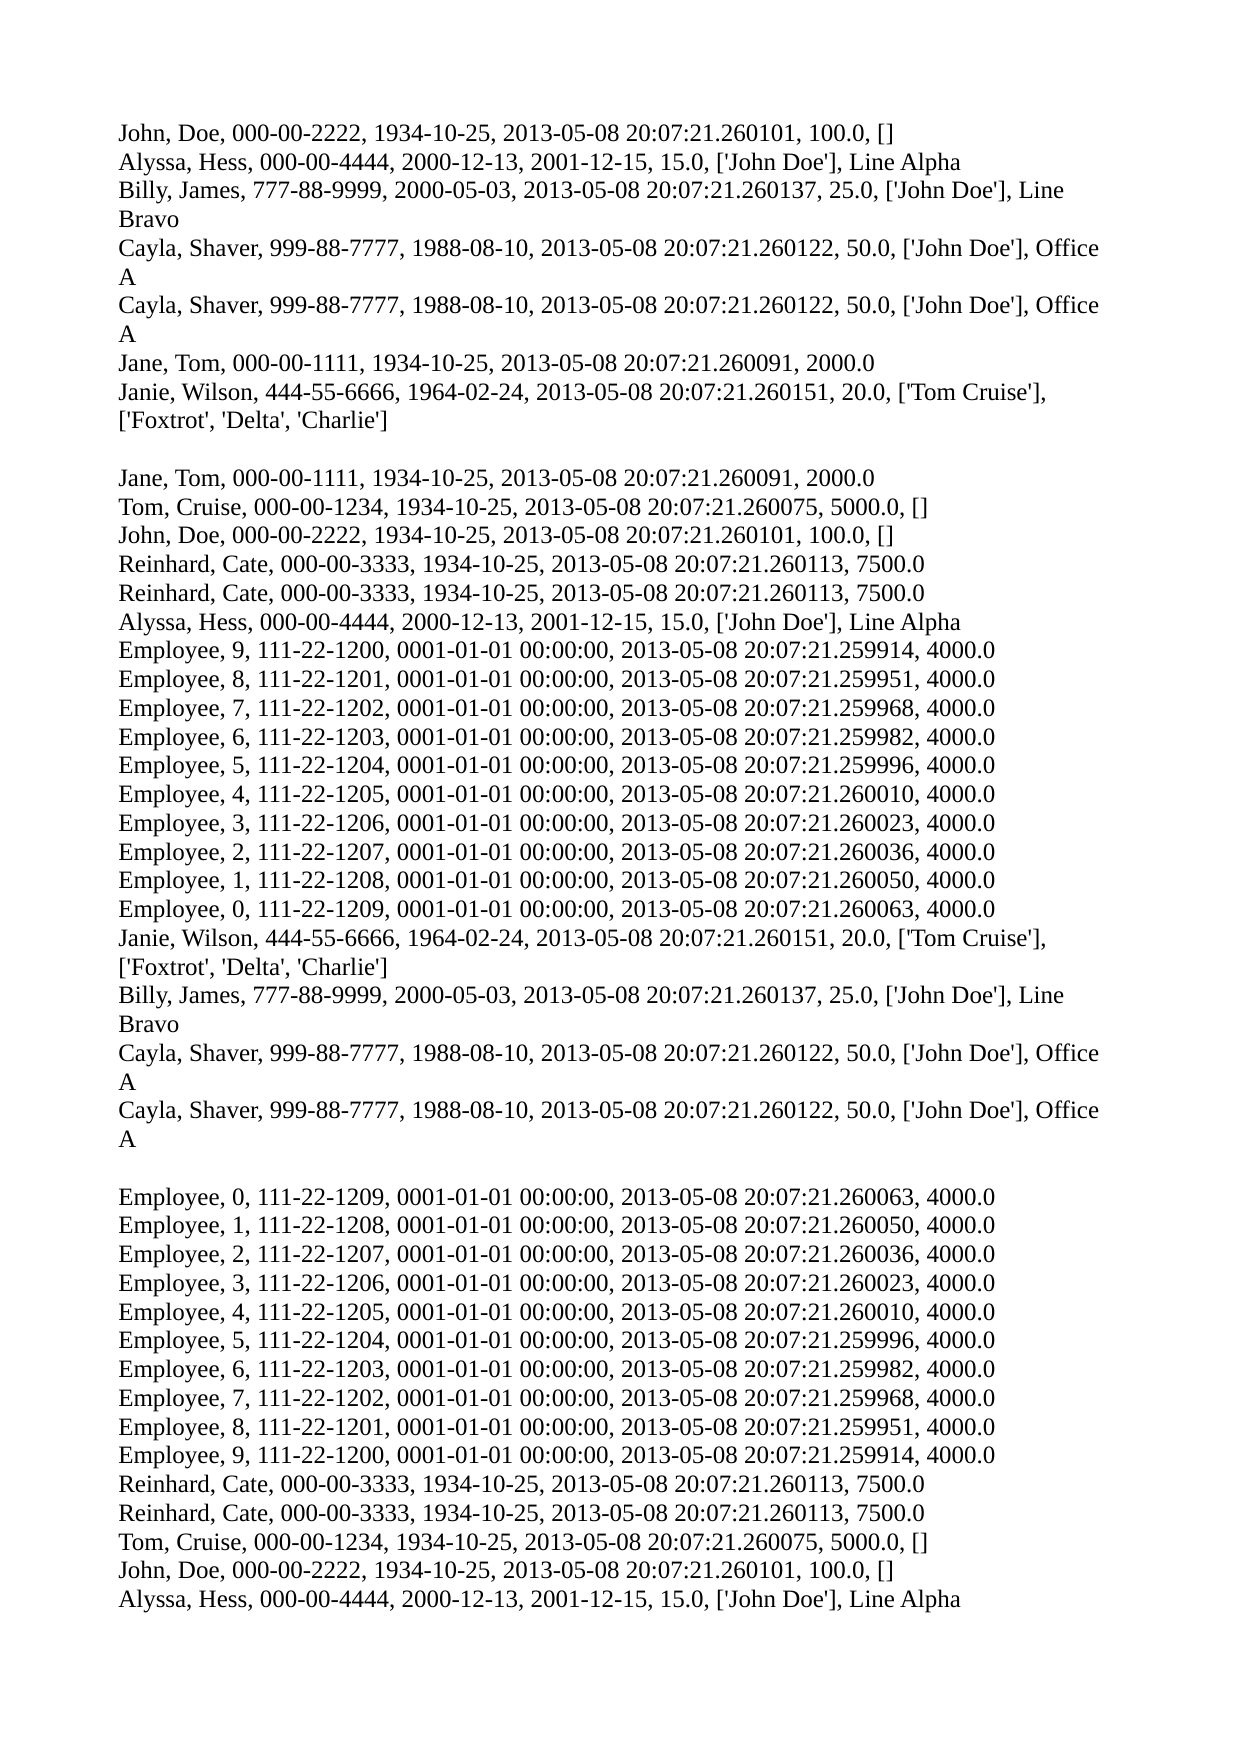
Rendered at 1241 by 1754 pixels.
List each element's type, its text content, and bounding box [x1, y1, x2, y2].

text Employee, 5, 111-22-1204, 0001-01-01 00:00:00, 2013-05-08 20:07:21.259996, 4000.0 [118, 1326, 1122, 1354]
text Alyssa, Hess, 000-00-4444, 2000-12-13, 2001-12-15, 15.0, ['John Doe'], Line Alpha [118, 1584, 1122, 1613]
text John, Doe, 000-00-2222, 1934-10-25, 2013-05-08 20:07:21.260101, 100.0, [] [118, 1556, 1122, 1584]
text Jane, Tom, 000-00-1111, 1934-10-25, 2013-05-08 20:07:21.260091, 2000.0 [118, 463, 1122, 492]
text Reinhard, Cate, 000-00-3333, 1934-10-25, 2013-05-08 20:07:21.260113, 7500.0 [118, 1498, 1122, 1527]
text Employee, 9, 111-22-1200, 0001-01-01 00:00:00, 2013-05-08 20:07:21.259914, 4000.0 [118, 1441, 1122, 1469]
text John, Doe, 000-00-2222, 1934-10-25, 2013-05-08 20:07:21.260101, 100.0, [] [118, 521, 1122, 549]
text Reinhard, Cate, 000-00-3333, 1934-10-25, 2013-05-08 20:07:21.260113, 7500.0 [118, 578, 1122, 607]
text Employee, 0, 111-22-1209, 0001-01-01 00:00:00, 2013-05-08 20:07:21.260063, 4000.0 [118, 894, 1122, 923]
text Employee, 6, 111-22-1203, 0001-01-01 00:00:00, 2013-05-08 20:07:21.259982, 4000.0 [118, 1354, 1122, 1383]
text Employee, 5, 111-22-1204, 0001-01-01 00:00:00, 2013-05-08 20:07:21.259996, 4000.0 [118, 751, 1122, 779]
text Alyssa, Hess, 000-00-4444, 2000-12-13, 2001-12-15, 15.0, ['John Doe'], Line Alpha [118, 607, 1122, 636]
text Employee, 8, 111-22-1201, 0001-01-01 00:00:00, 2013-05-08 20:07:21.259951, 4000.0 [118, 664, 1122, 693]
text Employee, 9, 111-22-1200, 0001-01-01 00:00:00, 2013-05-08 20:07:21.259914, 4000.0 [118, 636, 1122, 664]
text Employee, 7, 111-22-1202, 0001-01-01 00:00:00, 2013-05-08 20:07:21.259968, 4000.0 [118, 693, 1122, 722]
text Cayla, Shaver, 999-88-7777, 1988-08-10, 2013-05-08 20:07:21.260122, 50.0, ['John Doe'], Office A [118, 1096, 1122, 1153]
text Employee, 2, 111-22-1207, 0001-01-01 00:00:00, 2013-05-08 20:07:21.260036, 4000.0 [118, 1239, 1122, 1268]
text Tom, Cruise, 000-00-1234, 1934-10-25, 2013-05-08 20:07:21.260075, 5000.0, [] [118, 492, 1122, 521]
text Reinhard, Cate, 000-00-3333, 1934-10-25, 2013-05-08 20:07:21.260113, 7500.0 [118, 549, 1122, 578]
text Employee, 6, 111-22-1203, 0001-01-01 00:00:00, 2013-05-08 20:07:21.259982, 4000.0 [118, 722, 1122, 751]
text Reinhard, Cate, 000-00-3333, 1934-10-25, 2013-05-08 20:07:21.260113, 7500.0 [118, 1469, 1122, 1498]
text Cayla, Shaver, 999-88-7777, 1988-08-10, 2013-05-08 20:07:21.260122, 50.0, ['John Doe'], Office A [118, 233, 1122, 291]
text Employee, 0, 111-22-1209, 0001-01-01 00:00:00, 2013-05-08 20:07:21.260063, 4000.0 [118, 1182, 1122, 1211]
text Cayla, Shaver, 999-88-7777, 1988-08-10, 2013-05-08 20:07:21.260122, 50.0, ['John Doe'], Office A [118, 1038, 1122, 1096]
text Employee, 2, 111-22-1207, 0001-01-01 00:00:00, 2013-05-08 20:07:21.260036, 4000.0 [118, 837, 1122, 866]
text Billy, James, 777-88-9999, 2000-05-03, 2013-05-08 20:07:21.260137, 25.0, ['John Doe'], Line Bravo [118, 176, 1122, 233]
text Employee, 3, 111-22-1206, 0001-01-01 00:00:00, 2013-05-08 20:07:21.260023, 4000.0 [118, 1268, 1122, 1297]
text Cayla, Shaver, 999-88-7777, 1988-08-10, 2013-05-08 20:07:21.260122, 50.0, ['John Doe'], Office A [118, 291, 1122, 348]
text Jane, Tom, 000-00-1111, 1934-10-25, 2013-05-08 20:07:21.260091, 2000.0 [118, 348, 1122, 377]
text Employee, 4, 111-22-1205, 0001-01-01 00:00:00, 2013-05-08 20:07:21.260010, 4000.0 [118, 1297, 1122, 1326]
text Janie, Wilson, 444-55-6666, 1964-02-24, 2013-05-08 20:07:21.260151, 20.0, ['Tom Cruise'], ['Foxtrot', 'Delta', 'Charlie'] [118, 377, 1122, 434]
text Employee, 8, 111-22-1201, 0001-01-01 00:00:00, 2013-05-08 20:07:21.259951, 4000.0 [118, 1412, 1122, 1441]
text Alyssa, Hess, 000-00-4444, 2000-12-13, 2001-12-15, 15.0, ['John Doe'], Line Alpha [118, 147, 1122, 176]
text Employee, 4, 111-22-1205, 0001-01-01 00:00:00, 2013-05-08 20:07:21.260010, 4000.0 [118, 779, 1122, 808]
text Janie, Wilson, 444-55-6666, 1964-02-24, 2013-05-08 20:07:21.260151, 20.0, ['Tom Cruise'], ['Foxtrot', 'Delta', 'Charlie'] [118, 923, 1122, 981]
text Employee, 1, 111-22-1208, 0001-01-01 00:00:00, 2013-05-08 20:07:21.260050, 4000.0 [118, 1211, 1122, 1239]
text Employee, 3, 111-22-1206, 0001-01-01 00:00:00, 2013-05-08 20:07:21.260023, 4000.0 [118, 808, 1122, 837]
text Employee, 1, 111-22-1208, 0001-01-01 00:00:00, 2013-05-08 20:07:21.260050, 4000.0 [118, 866, 1122, 894]
text Tom, Cruise, 000-00-1234, 1934-10-25, 2013-05-08 20:07:21.260075, 5000.0, [] [118, 1527, 1122, 1556]
text Billy, James, 777-88-9999, 2000-05-03, 2013-05-08 20:07:21.260137, 25.0, ['John Doe'], Line Bravo [118, 981, 1122, 1038]
text John, Doe, 000-00-2222, 1934-10-25, 2013-05-08 20:07:21.260101, 100.0, [] [118, 118, 1122, 147]
text Employee, 7, 111-22-1202, 0001-01-01 00:00:00, 2013-05-08 20:07:21.259968, 4000.0 [118, 1383, 1122, 1412]
